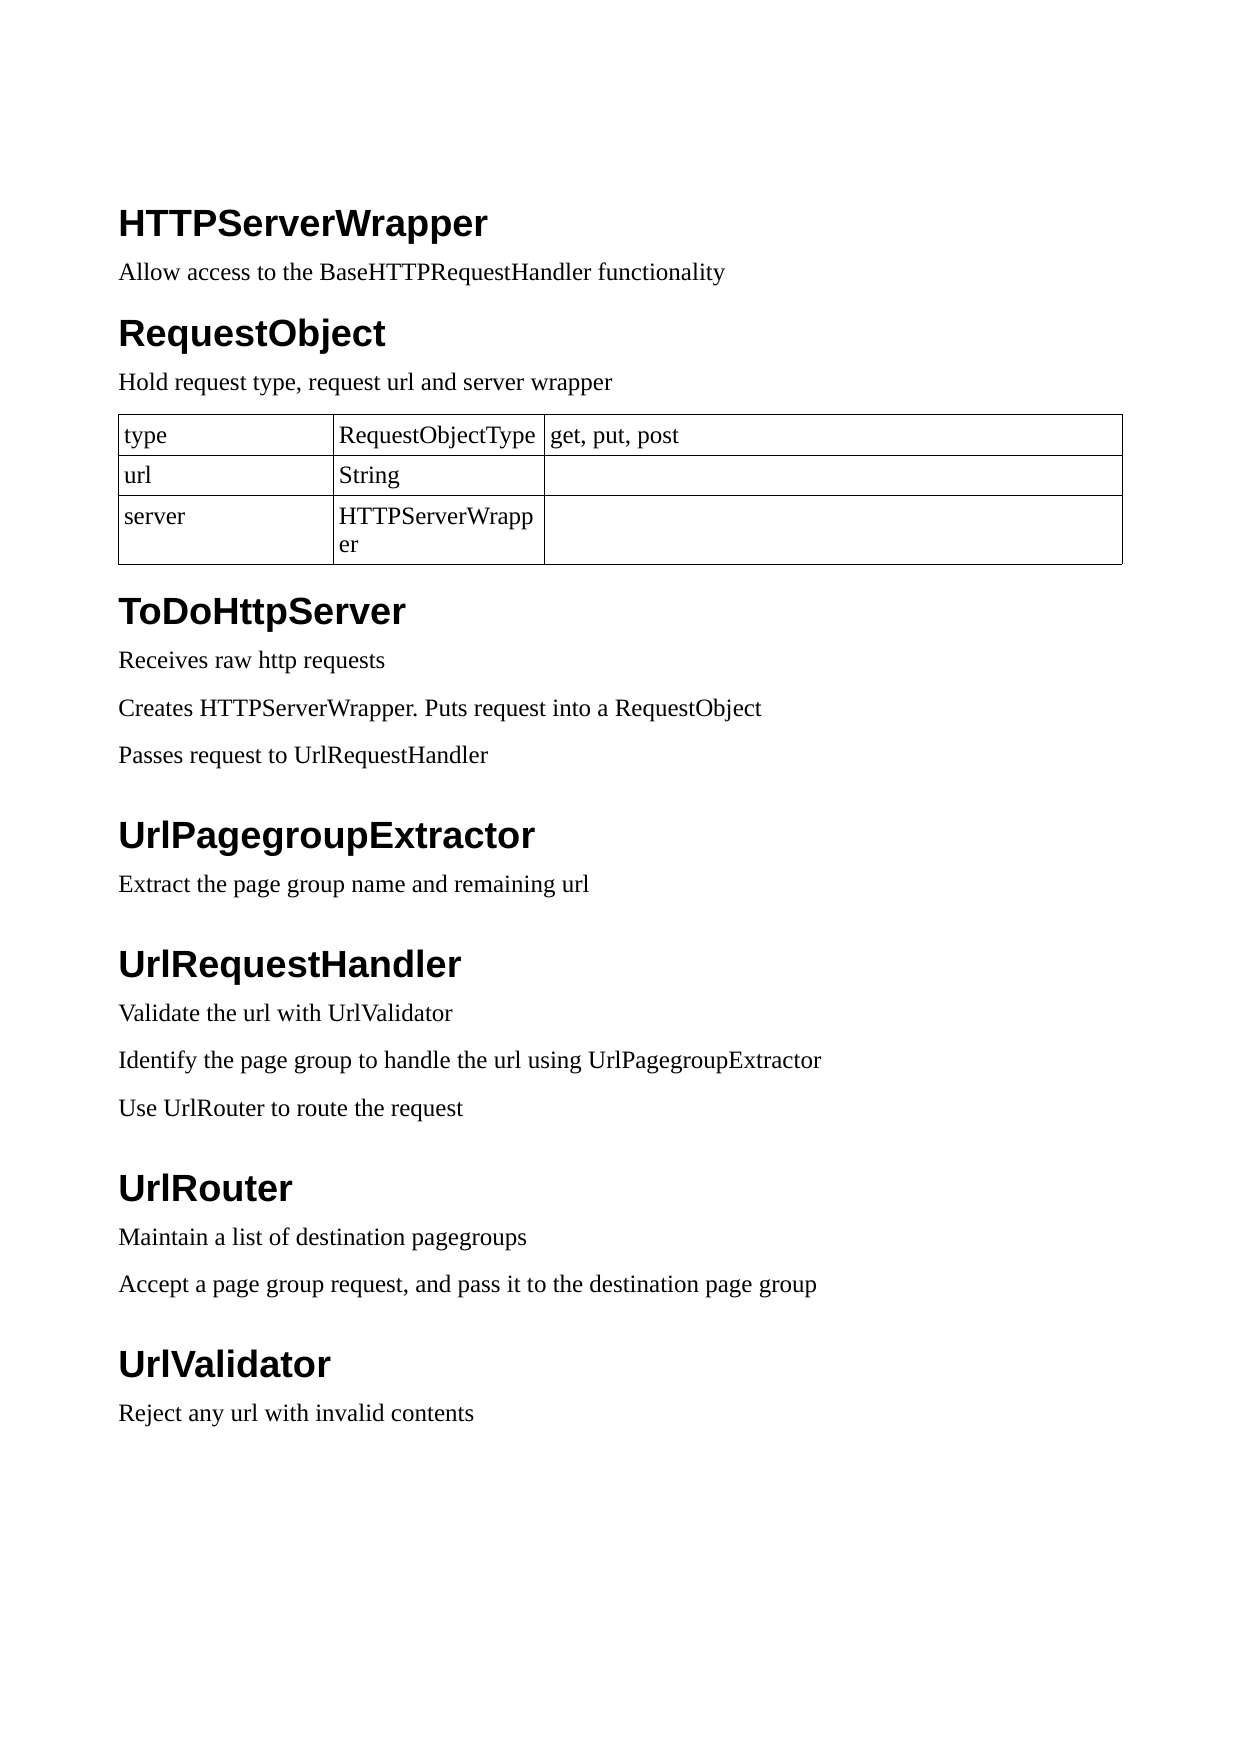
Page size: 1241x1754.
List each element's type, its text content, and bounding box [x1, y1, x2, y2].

text Reject any url with invalid contents [118, 1398, 1122, 1427]
table_cell String [334, 456, 544, 495]
text Extract the page group name and remaining url [118, 869, 1122, 898]
table_header get, put, post [545, 415, 1122, 454]
subtitle UrlPagegroupExtractor [118, 813, 1122, 857]
text Hold request type, request url and server wrapper [118, 367, 1122, 395]
text Passes request to UrlRequestHandler [118, 740, 1122, 769]
table_cell server [119, 496, 333, 564]
text Accept a page group request, and pass it to the destination page group [118, 1269, 1122, 1298]
table_cell [545, 496, 1122, 564]
table_header type [119, 415, 333, 454]
text Creates HTTPServerWrapper. Puts request into a RequestObject [118, 693, 1122, 722]
subtitle HTTPServerWrapper [118, 201, 1122, 244]
table_cell [545, 456, 1122, 495]
table_cell url [119, 456, 333, 495]
text Receives raw http requests [118, 645, 1122, 674]
subtitle ToDoHttpServer [118, 589, 1122, 633]
text Identify the page group to handle the url using UrlPagegroupExtractor [118, 1046, 1122, 1074]
text Allow access to the BaseHTTPRequestHandler functionality [118, 257, 1122, 286]
subtitle RequestObject [118, 311, 1122, 354]
table_header RequestObjectType [334, 415, 544, 454]
text Use UrlRouter to route the request [118, 1093, 1122, 1122]
text Maintain a list of destination pagegroups [118, 1222, 1122, 1251]
subtitle UrlRequestHandler [118, 942, 1122, 985]
text Validate the url with UrlValidator [118, 998, 1122, 1027]
subtitle UrlRouter [118, 1166, 1122, 1209]
subtitle UrlValidator [118, 1342, 1122, 1386]
table_cell HTTPServerWrapper [334, 496, 544, 564]
